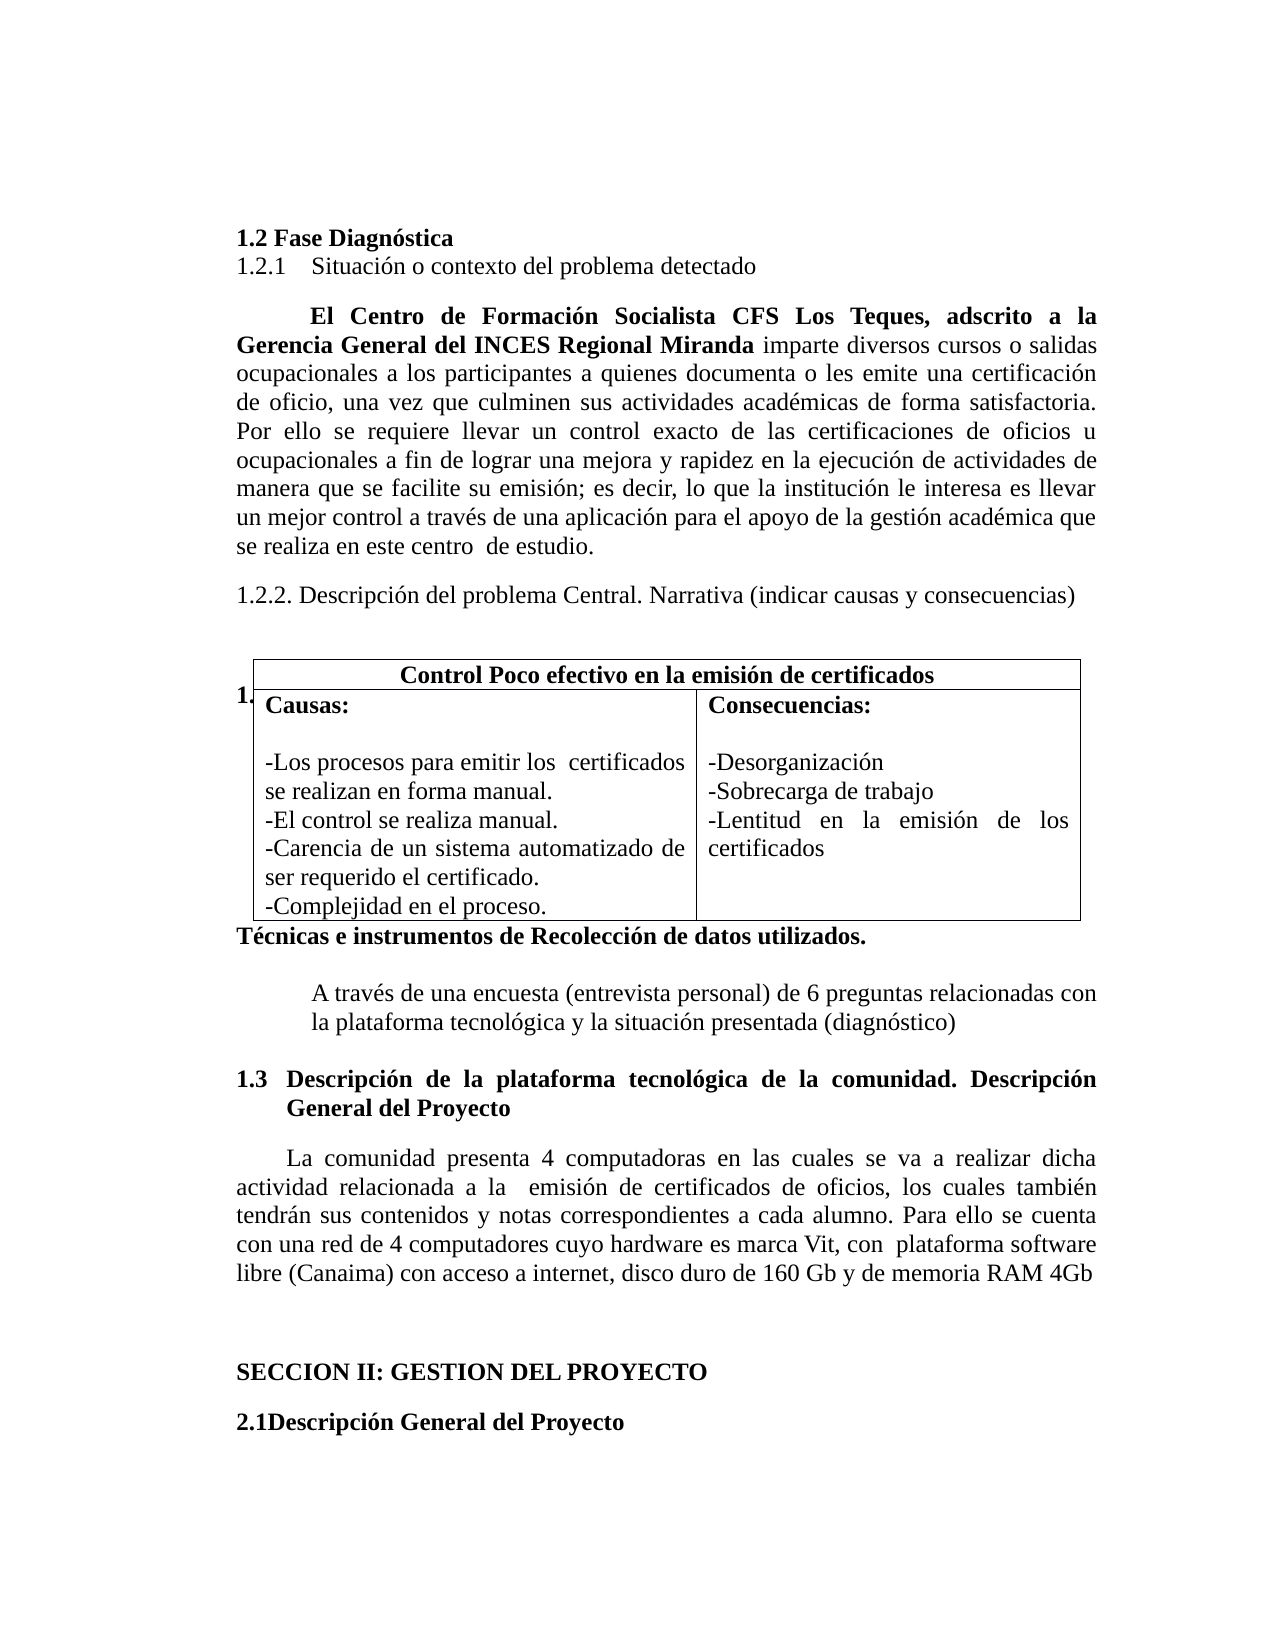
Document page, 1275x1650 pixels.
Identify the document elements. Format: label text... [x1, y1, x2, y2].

list Descripción de la plataforma tecnológica de la comunidad. Descripción General del Proyecto [236, 1064, 1098, 1122]
text 2.1Descripción General del Proyecto [236, 1407, 1098, 1435]
table_cell Causas: -Los procesos para emitir los certificados se realizan en forma manual. -El control se realiza manual. -Carencia de un sistema automatizado de ser requerido el certificado. -Complejidad en el proceso. [254, 690, 696, 920]
table_cell Consecuencias: -Desorganización -Sobrecarga de trabajo -Lentitud en la emisión de los certificados [697, 690, 1080, 920]
text SECCION II: GESTION DEL PROYECTO [236, 1357, 1098, 1386]
list Situación o contexto del problema detectado [236, 251, 1098, 280]
list Técnicas e instrumentos de Recolección de datos utilizados. [236, 680, 1098, 949]
text El Centro de Formación Socialista CFS Los Teques, adscrito a la Gerencia General del INCES Regional Miranda imparte diversos cursos o salidas ocupacionales a los participantes a quienes documenta o les emite una certificación de oficio, una vez que culminen sus actividades académicas de forma satisfactoria. Por ello se requiere llevar un control exacto de las certificaciones de oficios u ocupacionales a fin de lograr una mejora y rapidez en la ejecución de actividades de manera que se facilite su emisión; es decir, lo que la institución le interesa es llevar un mejor control a través de una aplicación para el apoyo de la gestión académica que se realiza en este centro de estudio. [236, 301, 1098, 560]
list Fase Diagnóstica [236, 223, 1098, 251]
list A través de una encuesta (entrevista personal) de 6 preguntas relacionadas con la plataforma tecnológica y la situación presentada (diagnóstico) [311, 978, 1098, 1036]
text La comunidad presenta 4 computadoras en las cuales se va a realizar dicha actividad relacionada a la emisión de certificados de oficios, los cuales también tendrán sus contenidos y notas correspondientes a cada alumno. Para ello se cuenta con una red de 4 computadores cuyo hardware es marca Vit, con plataforma software libre (Canaima) con acceso a internet, disco duro de 160 Gb y de memoria RAM 4Gb [236, 1143, 1098, 1287]
text 1.2.2. Descripción del problema Central. Narrativa (indicar causas y consecuencias) [236, 581, 1098, 609]
table_header Control Poco efectivo en la emisión de certificados [254, 660, 1080, 689]
